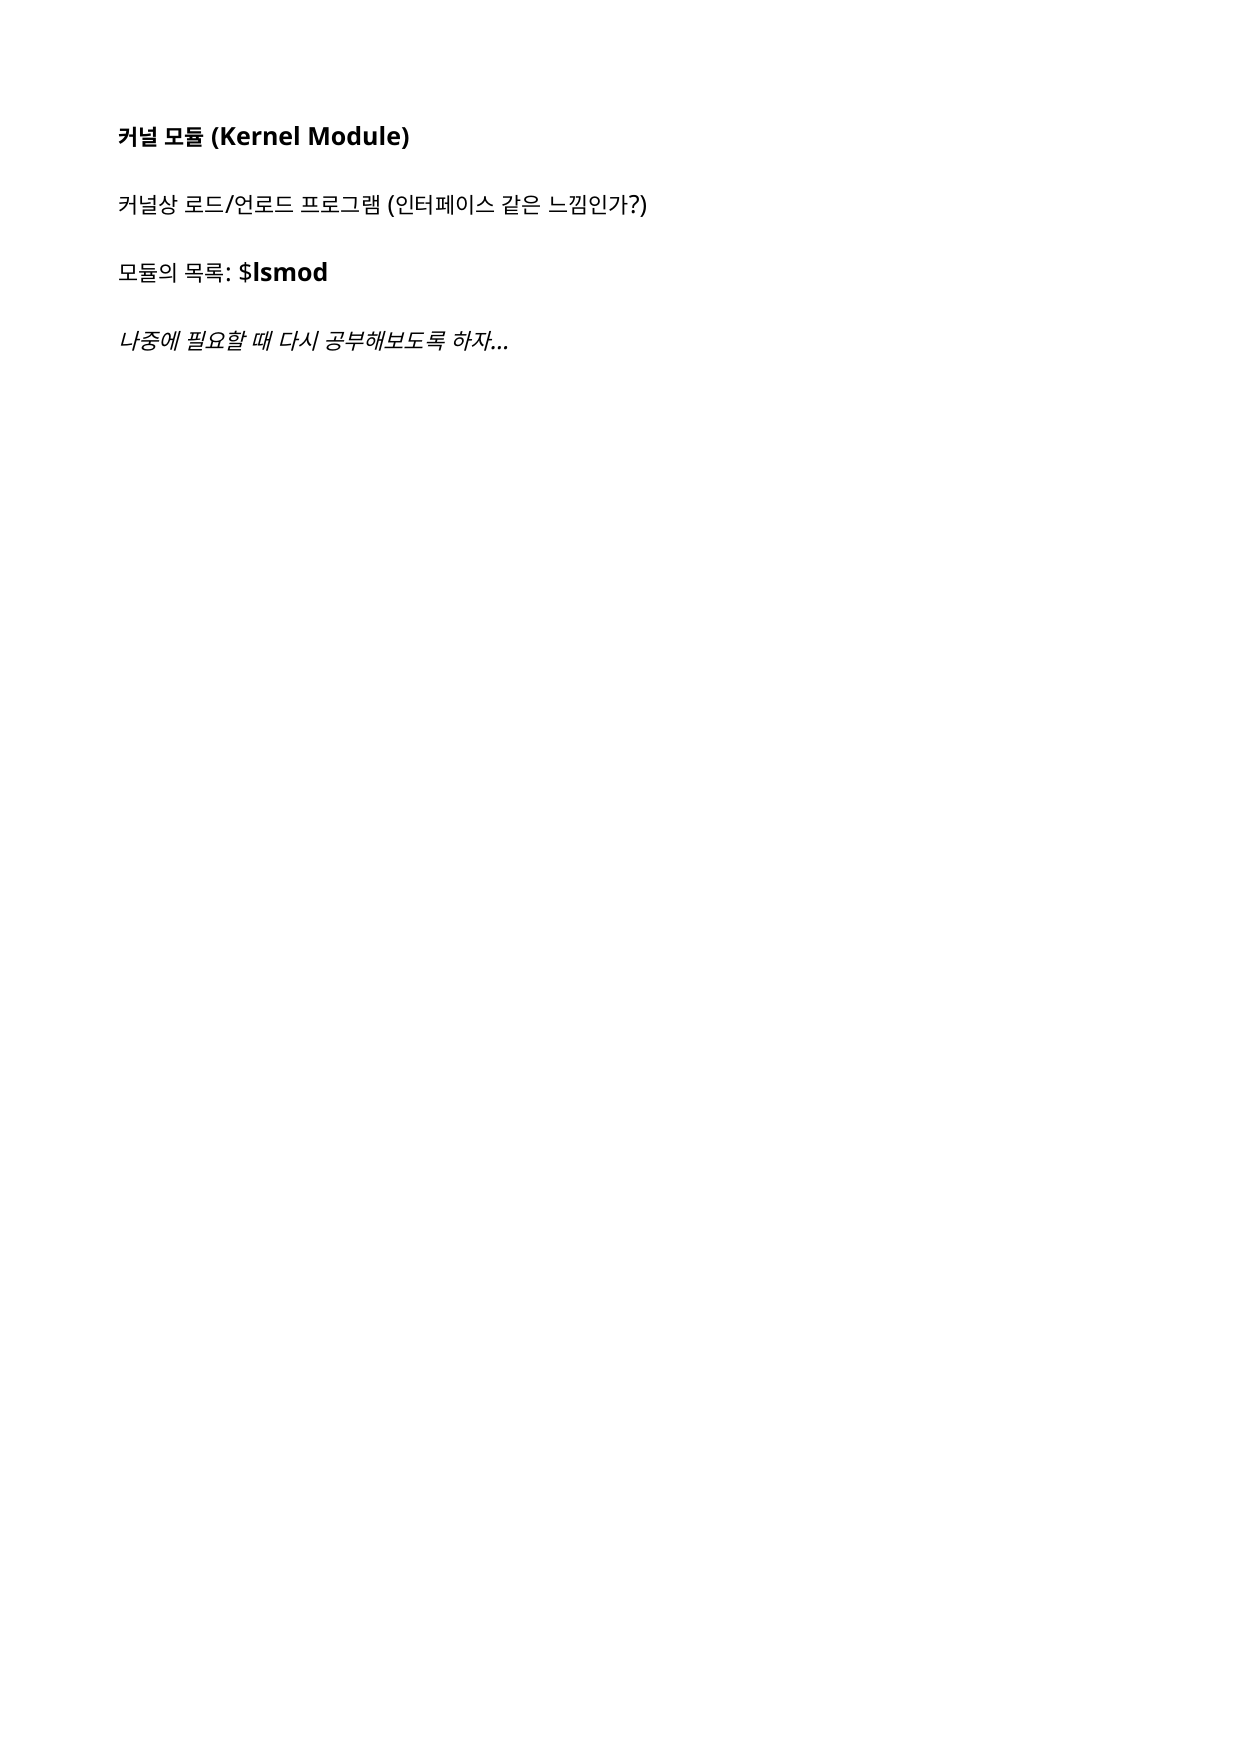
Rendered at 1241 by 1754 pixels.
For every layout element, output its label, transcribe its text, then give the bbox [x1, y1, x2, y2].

text 모듈의 목록: $lsmod [118, 254, 1122, 288]
text 커널 모듈 (Kernel Module) [118, 118, 1122, 152]
text 나중에 필요할 때 다시 공부해보도록 하자... [118, 322, 1122, 357]
text 커널상 로드/언로드 프로그램 (인터페이스 같은 느낌인가?) [118, 186, 1122, 220]
